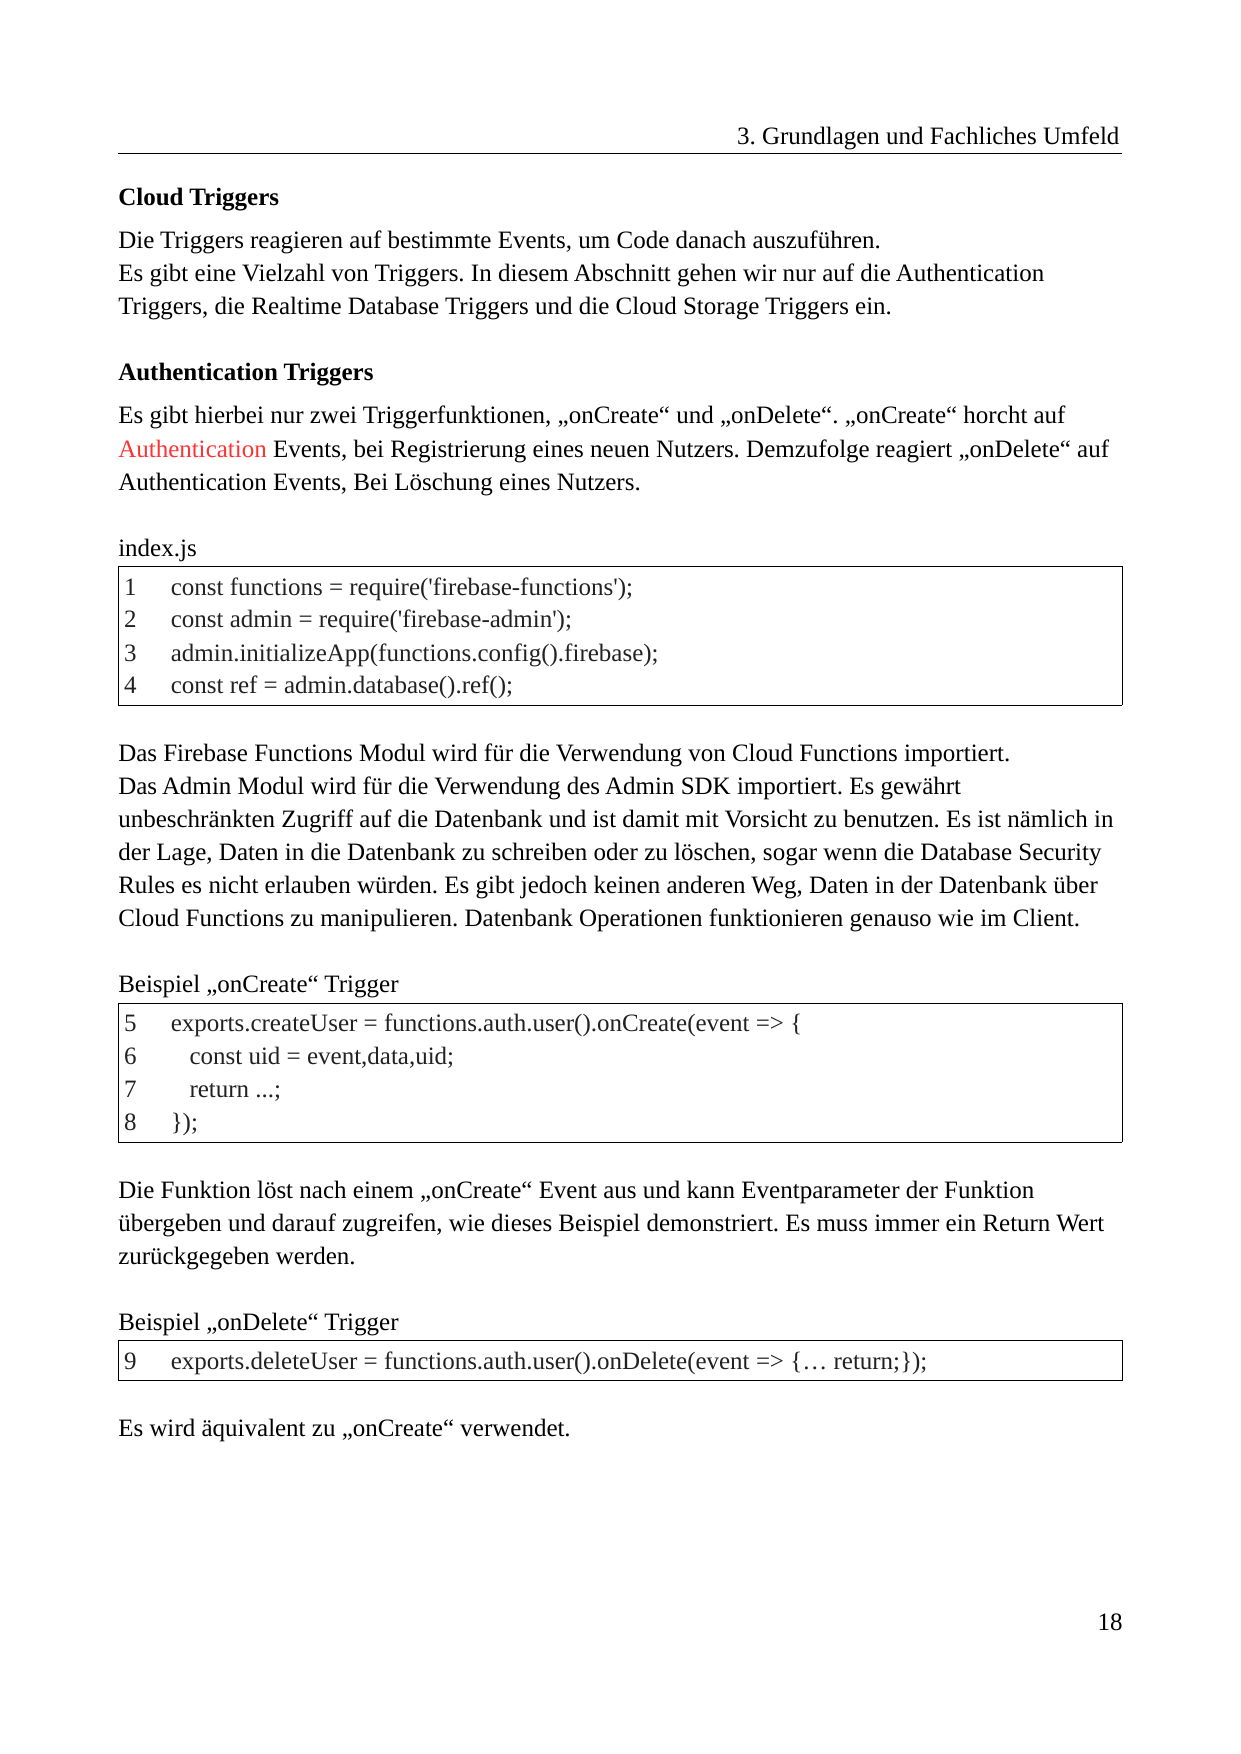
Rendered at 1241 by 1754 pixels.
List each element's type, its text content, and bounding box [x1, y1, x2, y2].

table_header exports.createUser = functions.auth.user().onCreate(event => { const uid = event,data,uid; return ...; }); [165, 1004, 1122, 1142]
text Cloud Triggers [118, 182, 1122, 211]
text Beispiel „onCreate“ Trigger [118, 969, 1122, 998]
text Es gibt eine Vielzahl von Triggers. In diesem Abschnitt gehen wir nur auf die Authentication Triggers, die Realtime Database Triggers und die Cloud Storage Triggers ein. [118, 258, 1122, 320]
table_header 1 2 3 4 [119, 567, 165, 705]
table_header exports.deleteUser = functions.auth.user().onDelete(event => {… return;}); [165, 1341, 1122, 1380]
text index.js [118, 533, 1122, 561]
text Authentication Triggers [118, 357, 1122, 386]
text Es gibt hierbei nur zwei Triggerfunktionen, „onCreate“ und „onDelete“. „onCreate“ horcht auf Authentication Events, bei Registrierung eines neuen Nutzers. Demzufolge reagiert „onDelete“ auf Authentication Events, Bei Löschung eines Nutzers. [118, 401, 1122, 495]
text Die Triggers reagieren auf bestimmte Events, um Code danach auszuführen. [118, 225, 1122, 254]
text Es wird äquivalent zu „onCreate“ verwendet. [118, 1413, 1122, 1442]
table_header 9 [119, 1341, 165, 1380]
text Beispiel „onDelete“ Trigger [118, 1307, 1122, 1336]
text Das Admin Modul wird für die Verwendung des Admin SDK importiert. Es gewährt unbeschränkten Zugriff auf die Datenbank und ist damit mit Vorsicht zu benutzen. Es ist nämlich in der Lage, Daten in die Datenbank zu schreiben oder zu löschen, sogar wenn die Database Security Rules es nicht erlauben würden. Es gibt jedoch keinen anderen Weg, Daten in der Datenbank über Cloud Functions zu manipulieren. Datenbank Operationen funktionieren genauso wie im Client. [118, 771, 1122, 932]
text Die Funktion löst nach einem „onCreate“ Event aus und kann Eventparameter der Funktion übergeben und darauf zugreifen, wie dieses Beispiel demonstriert. Es muss immer ein Return Wert zurückgegeben werden. [118, 1175, 1122, 1270]
table_header 5 6 7 8 [119, 1004, 165, 1142]
table_header const functions = require('firebase-functions'); const admin = require('firebase-admin'); admin.initializeApp(functions.config().firebase); const ref = admin.database().ref(); [165, 567, 1122, 705]
text Das Firebase Functions Modul wird für die Verwendung von Cloud Functions importiert. [118, 738, 1122, 767]
